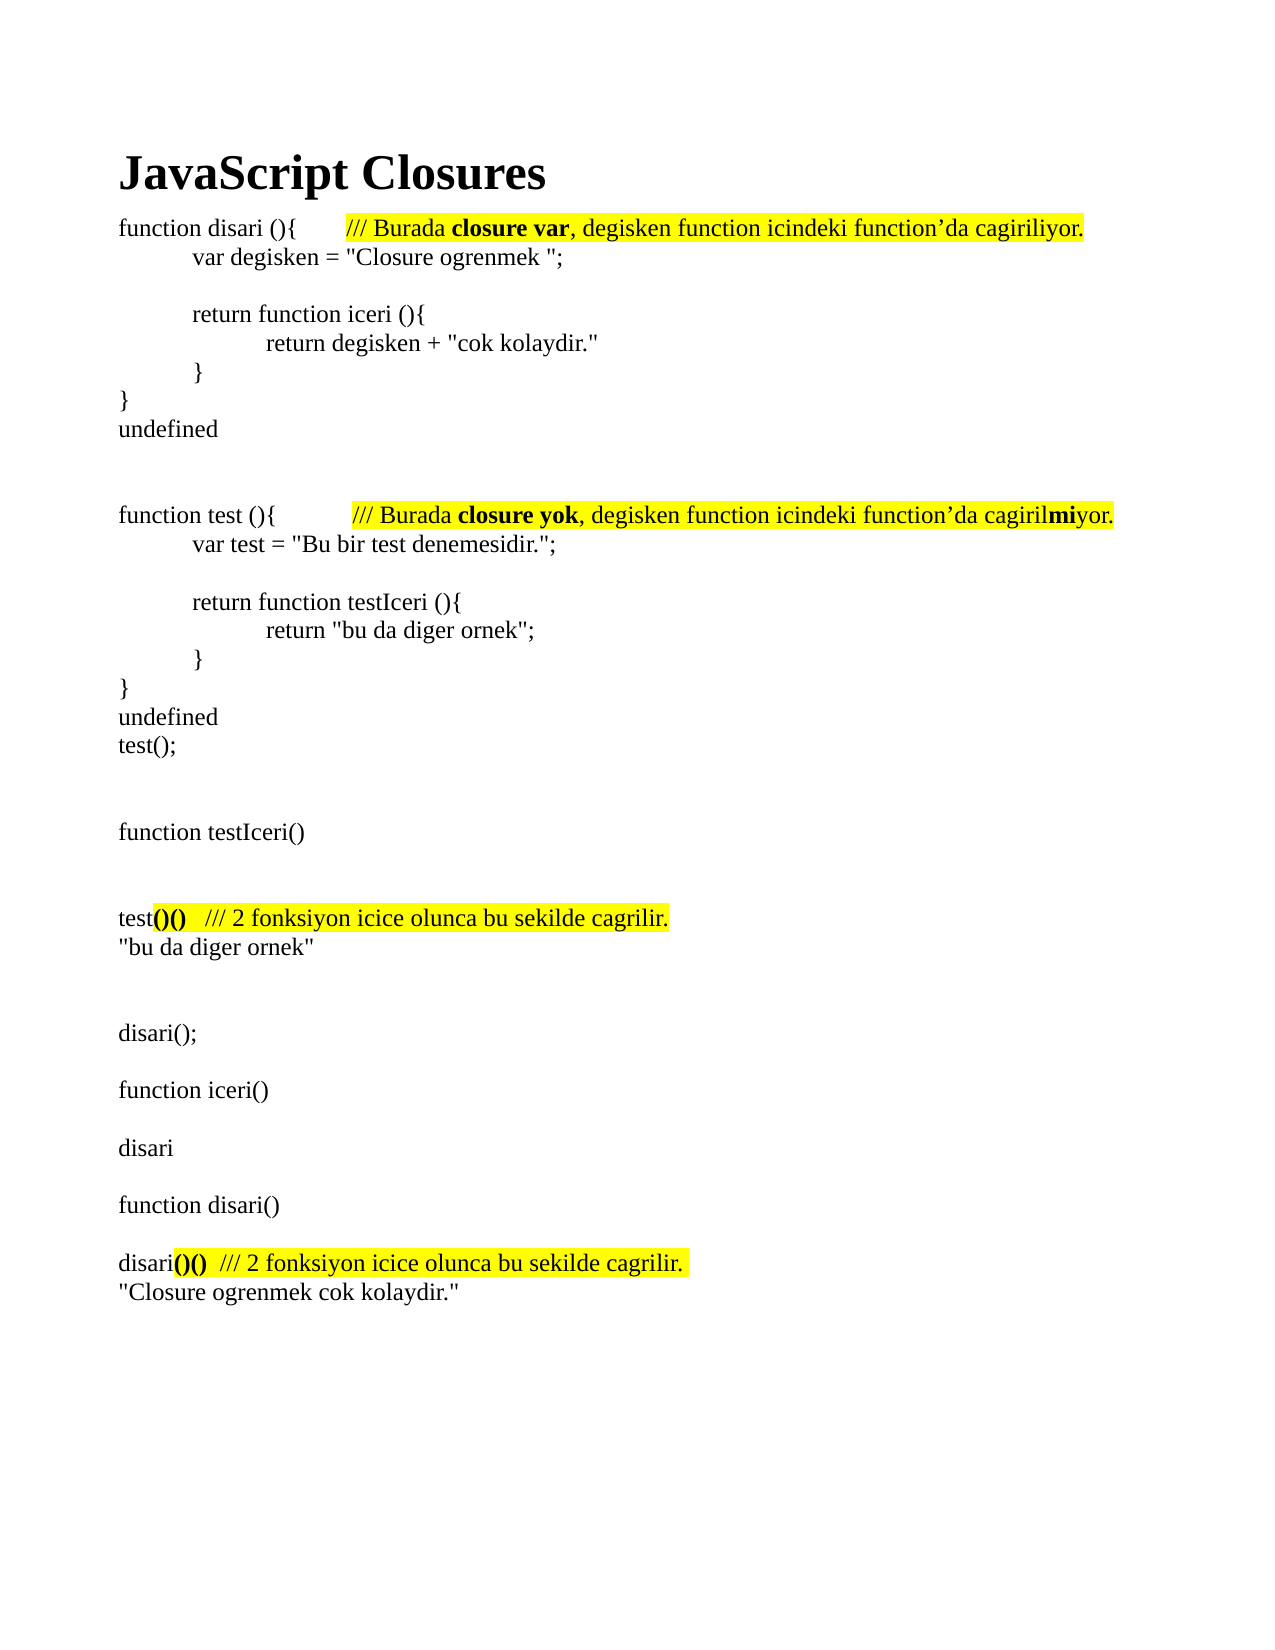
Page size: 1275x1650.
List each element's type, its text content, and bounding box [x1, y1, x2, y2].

text return function testIceri (){ [118, 587, 1157, 616]
text function iceri() [118, 1076, 1157, 1104]
text function testIceri() [118, 817, 1157, 846]
text undefined [118, 414, 1157, 443]
text undefined [118, 702, 1157, 731]
text "Closure ogrenmek cok kolaydir." [118, 1277, 1157, 1306]
text } [118, 386, 1157, 414]
text } [118, 357, 1157, 386]
text return function iceri (){ [118, 299, 1157, 328]
text test(); [118, 731, 1157, 759]
text function disari() [118, 1191, 1157, 1219]
text } [118, 673, 1157, 702]
text "bu da diger ornek" [118, 932, 1157, 961]
text var test = "Bu bir test denemesidir."; [118, 529, 1157, 558]
text disari(); [118, 1018, 1157, 1047]
subtitle JavaScript Closures [118, 143, 1157, 201]
text test()() /// 2 fonksiyon icice olunca bu sekilde cagrilir. [118, 903, 1157, 932]
text } [118, 644, 1157, 673]
text disari [118, 1133, 1157, 1162]
text return degisken + "cok kolaydir." [118, 328, 1157, 357]
text function test (){ /// Burada closure yok, degisken function icindeki function’da cagirilmiyor. [118, 501, 1157, 529]
text return "bu da diger ornek"; [118, 616, 1157, 644]
text disari()() /// 2 fonksiyon icice olunca bu sekilde cagrilir. [118, 1248, 1157, 1277]
text var degisken = "Closure ogrenmek "; [118, 242, 1157, 271]
text function disari (){ /// Burada closure var, degisken function icindeki function’da cagiriliyor. [118, 213, 1157, 242]
